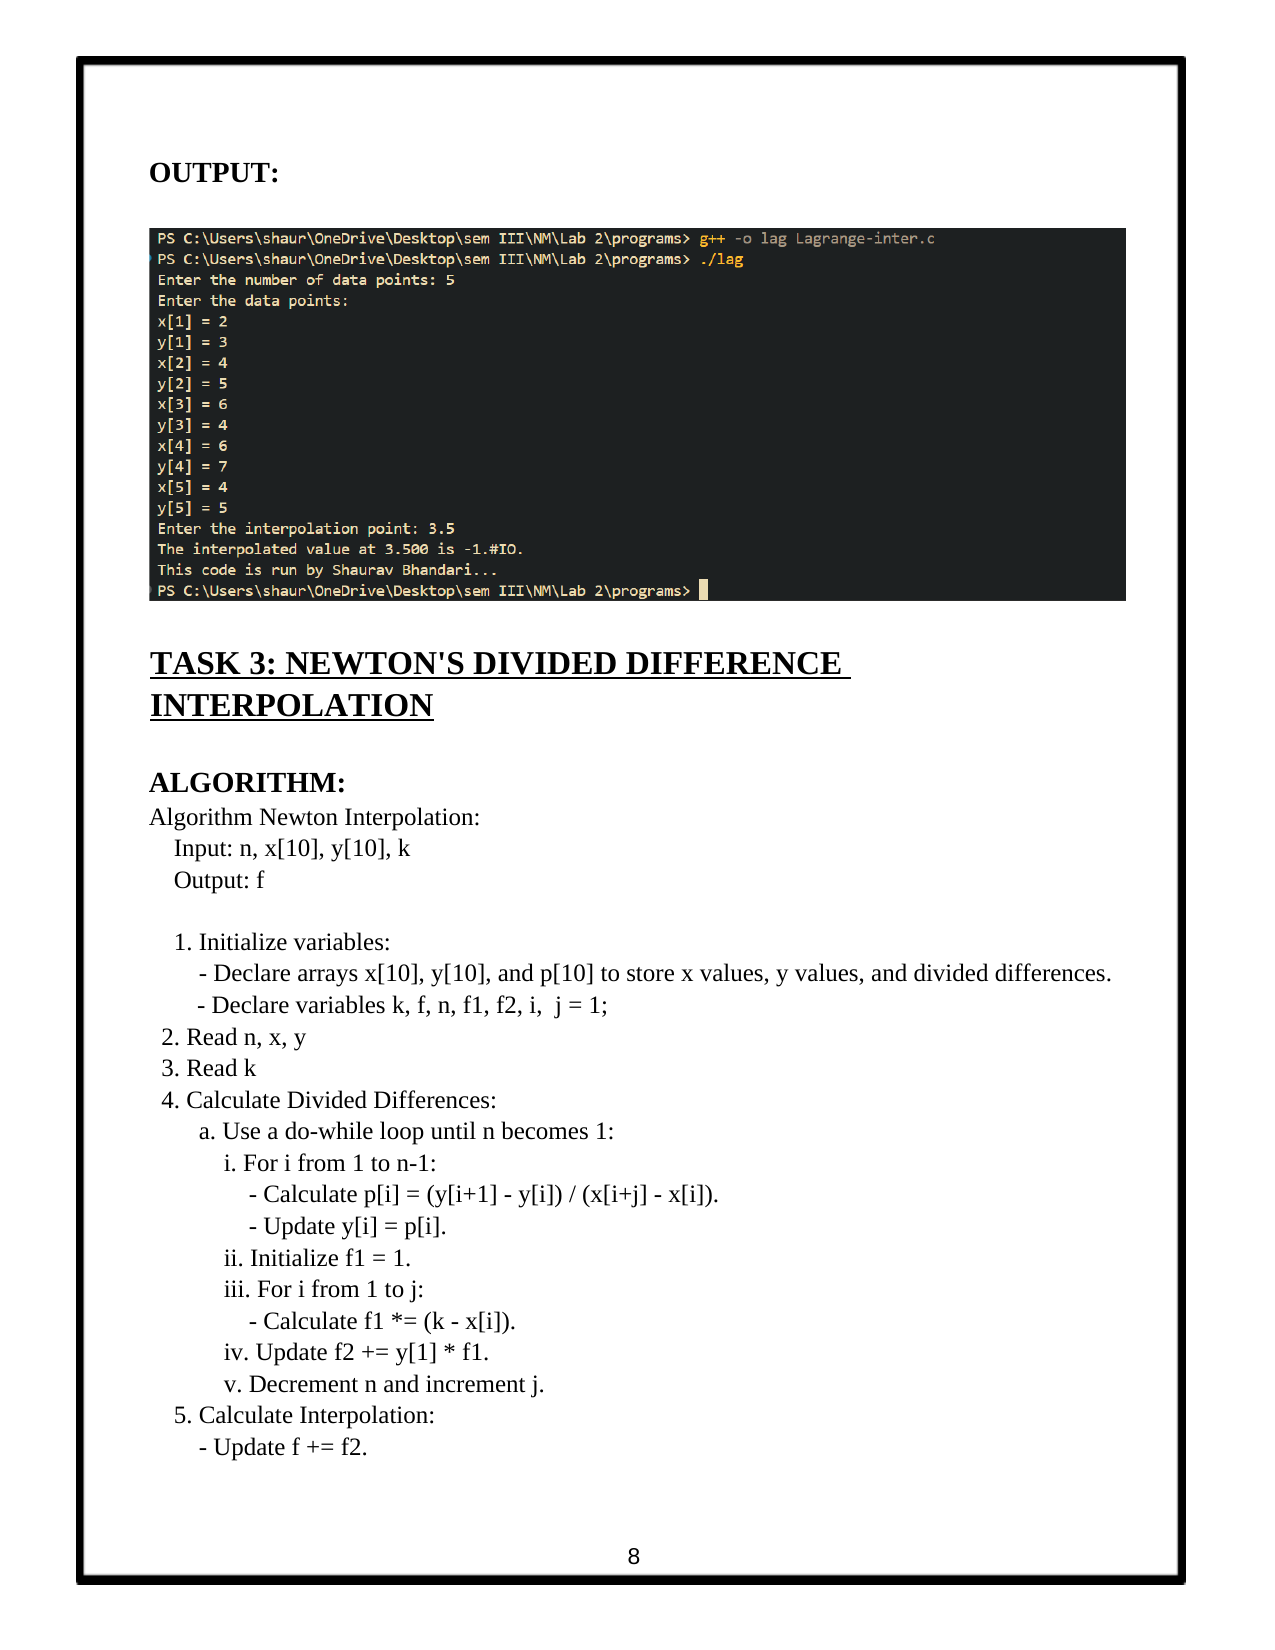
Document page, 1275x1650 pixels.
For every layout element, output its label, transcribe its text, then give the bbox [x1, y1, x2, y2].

text a. Use a do-while loop until n becomes 1: [148, 1116, 1125, 1145]
text - Declare arrays x[10], y[10], and p[10] to store x values, y values, and divided differences. [148, 958, 1125, 987]
text OUTPUT: [148, 155, 1125, 188]
text v. Decrement n and increment j. [148, 1369, 1125, 1398]
text 4. Calculate Divided Differences: [148, 1085, 1125, 1113]
text Algorithm Newton Interpolation: [148, 802, 1125, 830]
text i. For i from 1 to n-1: [148, 1148, 1125, 1177]
text - Declare variables k, f, n, f1, f2, i, j = 1; [197, 990, 1125, 1019]
text - Update f += f2. [148, 1432, 1125, 1461]
text ALGORITHM: [148, 765, 1125, 798]
text iv. Update f2 += y[1] * f1. [148, 1337, 1125, 1366]
picture [76, 56, 1186, 1585]
text - Calculate f1 *= (k - x[i]). [148, 1306, 1125, 1334]
text - Update y[i] = p[i]. [148, 1211, 1125, 1240]
text Output: f [148, 865, 1125, 893]
text 3. Read k [148, 1053, 1125, 1082]
text 5. Calculate Interpolation: [148, 1400, 1125, 1429]
text iii. For i from 1 to j: [148, 1274, 1125, 1303]
text ii. Initialize f1 = 1. [148, 1243, 1125, 1271]
text 2. Read n, x, y [148, 1022, 1125, 1050]
text Input: n, x[10], y[10], k [148, 833, 1125, 862]
text TASK 3: NEWTON'S DIVIDED DIFFERENCE INTERPOLATION [150, 644, 1125, 724]
text - Calculate p[i] = (y[i+1] - y[i]) / (x[i+j] - x[i]). [148, 1179, 1125, 1208]
text 1. Initialize variables: [148, 927, 1125, 956]
